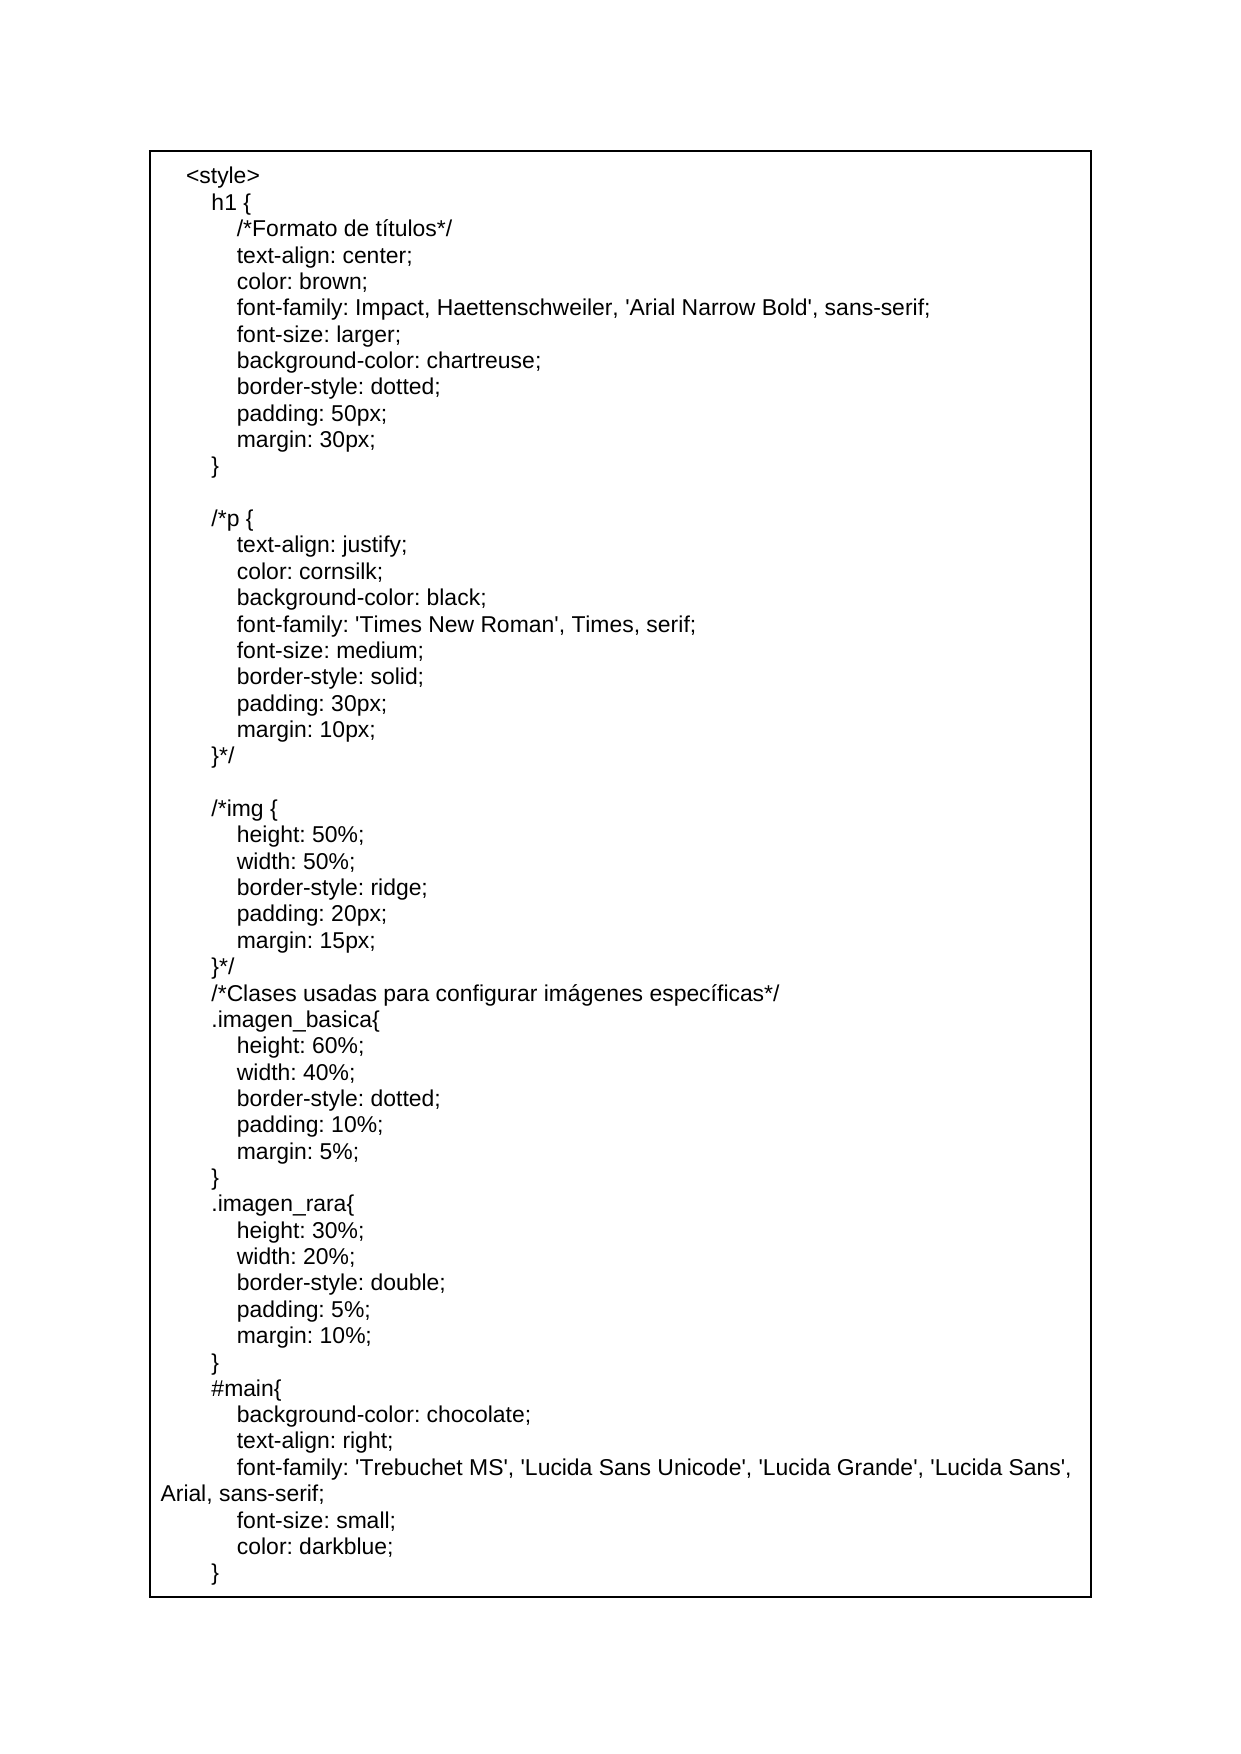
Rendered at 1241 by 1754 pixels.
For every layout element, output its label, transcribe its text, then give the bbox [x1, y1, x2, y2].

table_header <style> h1 { /*Formato de títulos*/ text-align: center; color: brown; font-family: Impact, Haettenschweiler, 'Arial Narrow Bold', sans-serif; font-size: larger; background-color: chartreuse; border-style: dotted; padding: 50px; margin: 30px; } /*p { text-align: justify; color: cornsilk; background-color: black; font-family: 'Times New Roman', Times, serif; font-size: medium; border-style: solid; padding: 30px; margin: 10px; }*/ /*img { height: 50%; width: 50%; border-style: ridge; padding: 20px; margin: 15px; }*/ /*Clases usadas para configurar imágenes específicas*/ .imagen_basica{ height: 60%; width: 40%; border-style: dotted; padding: 10%; margin: 5%; } .imagen_rara{ height: 30%; width: 20%; border-style: double; padding: 5%; margin: 10%; } #main{ background-color: chocolate; text-align: right; font-family: 'Trebuchet MS', 'Lucida Sans Unicode', 'Lucida Grande', 'Lucida Sans', Arial, sans-serif; font-size: small; color: darkblue; } [151, 152, 1090, 1596]
